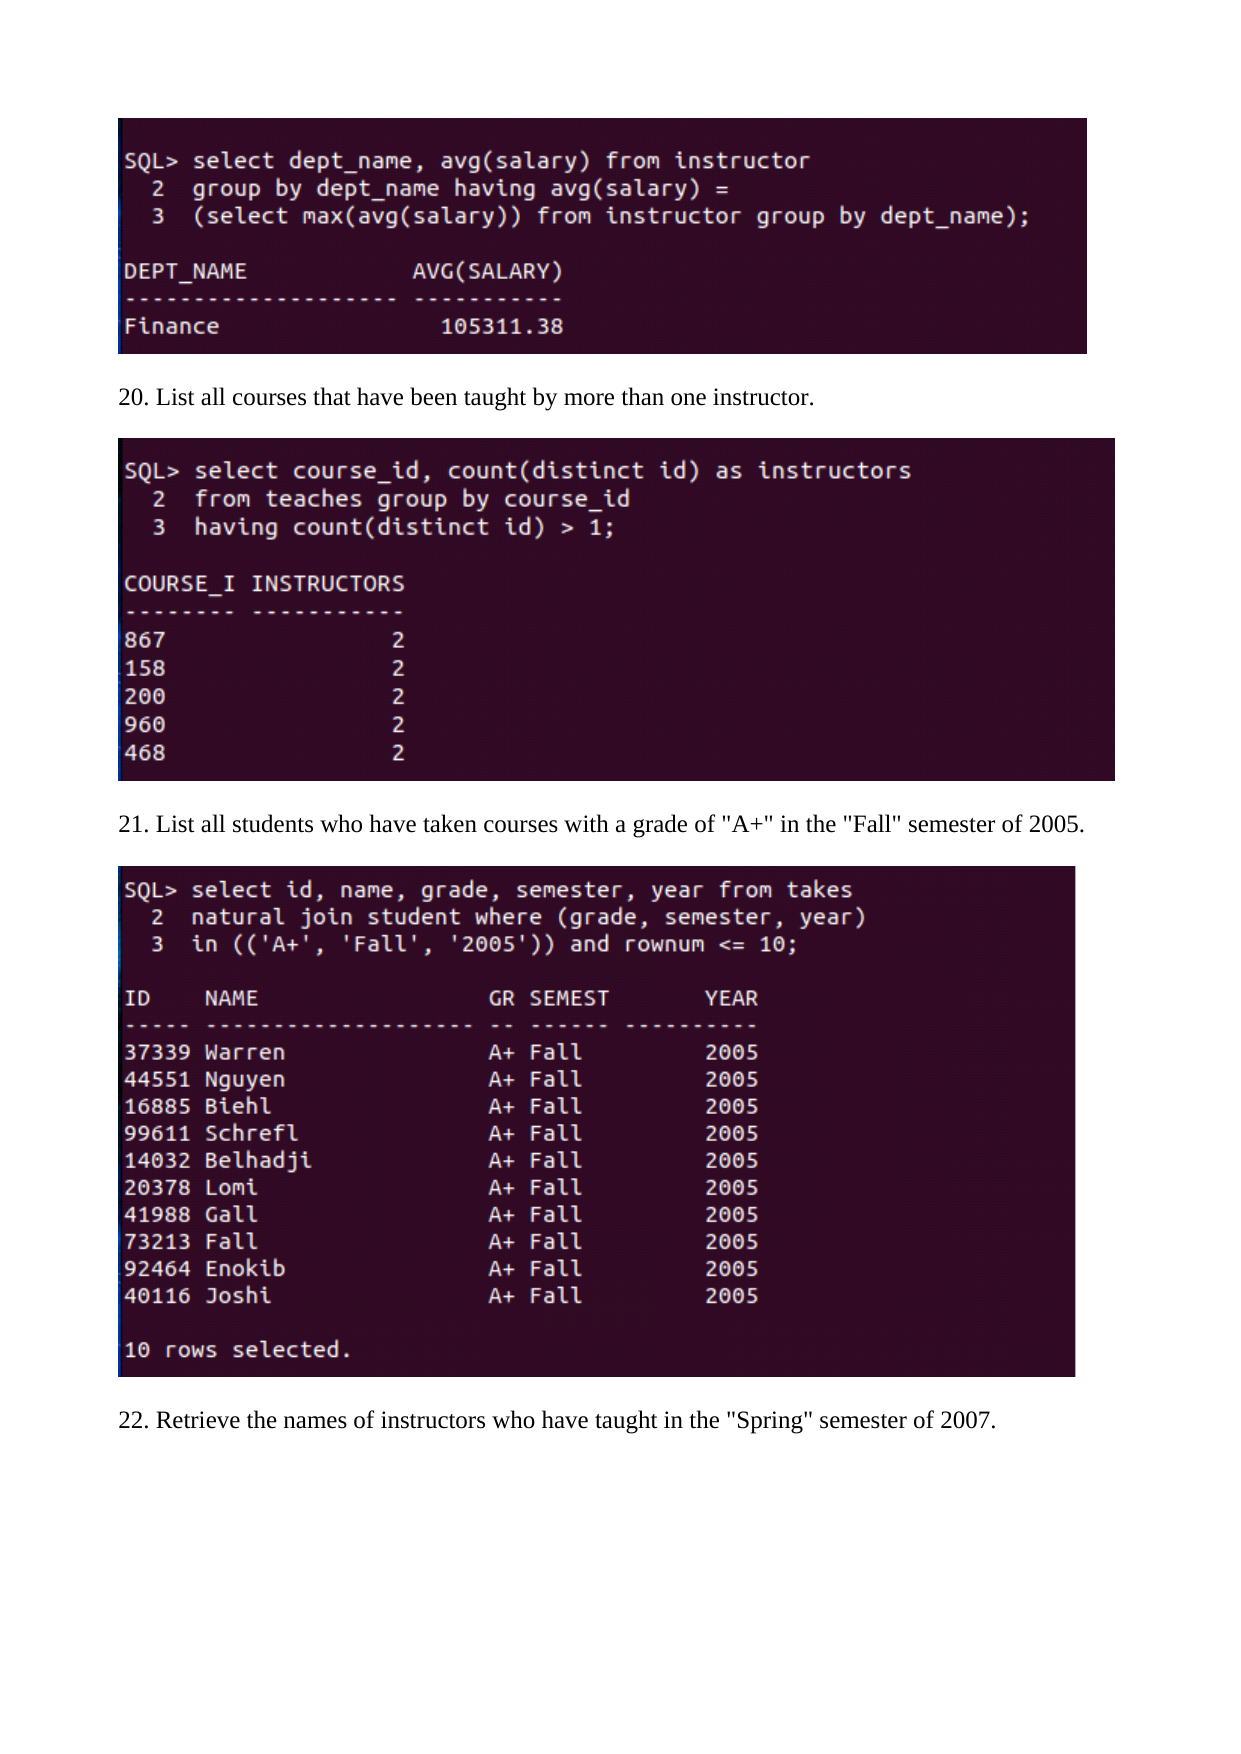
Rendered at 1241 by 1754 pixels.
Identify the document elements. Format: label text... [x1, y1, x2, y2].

text 22. Retrieve the names of instructors who have taught in the "Spring" semester of 2007. [118, 1405, 1122, 1434]
text 21. List all students who have taken courses with a grade of "A+" in the "Fall" semester of 2005. [118, 809, 1122, 838]
text 20. List all courses that have been taught by more than one instructor. [118, 382, 1122, 410]
